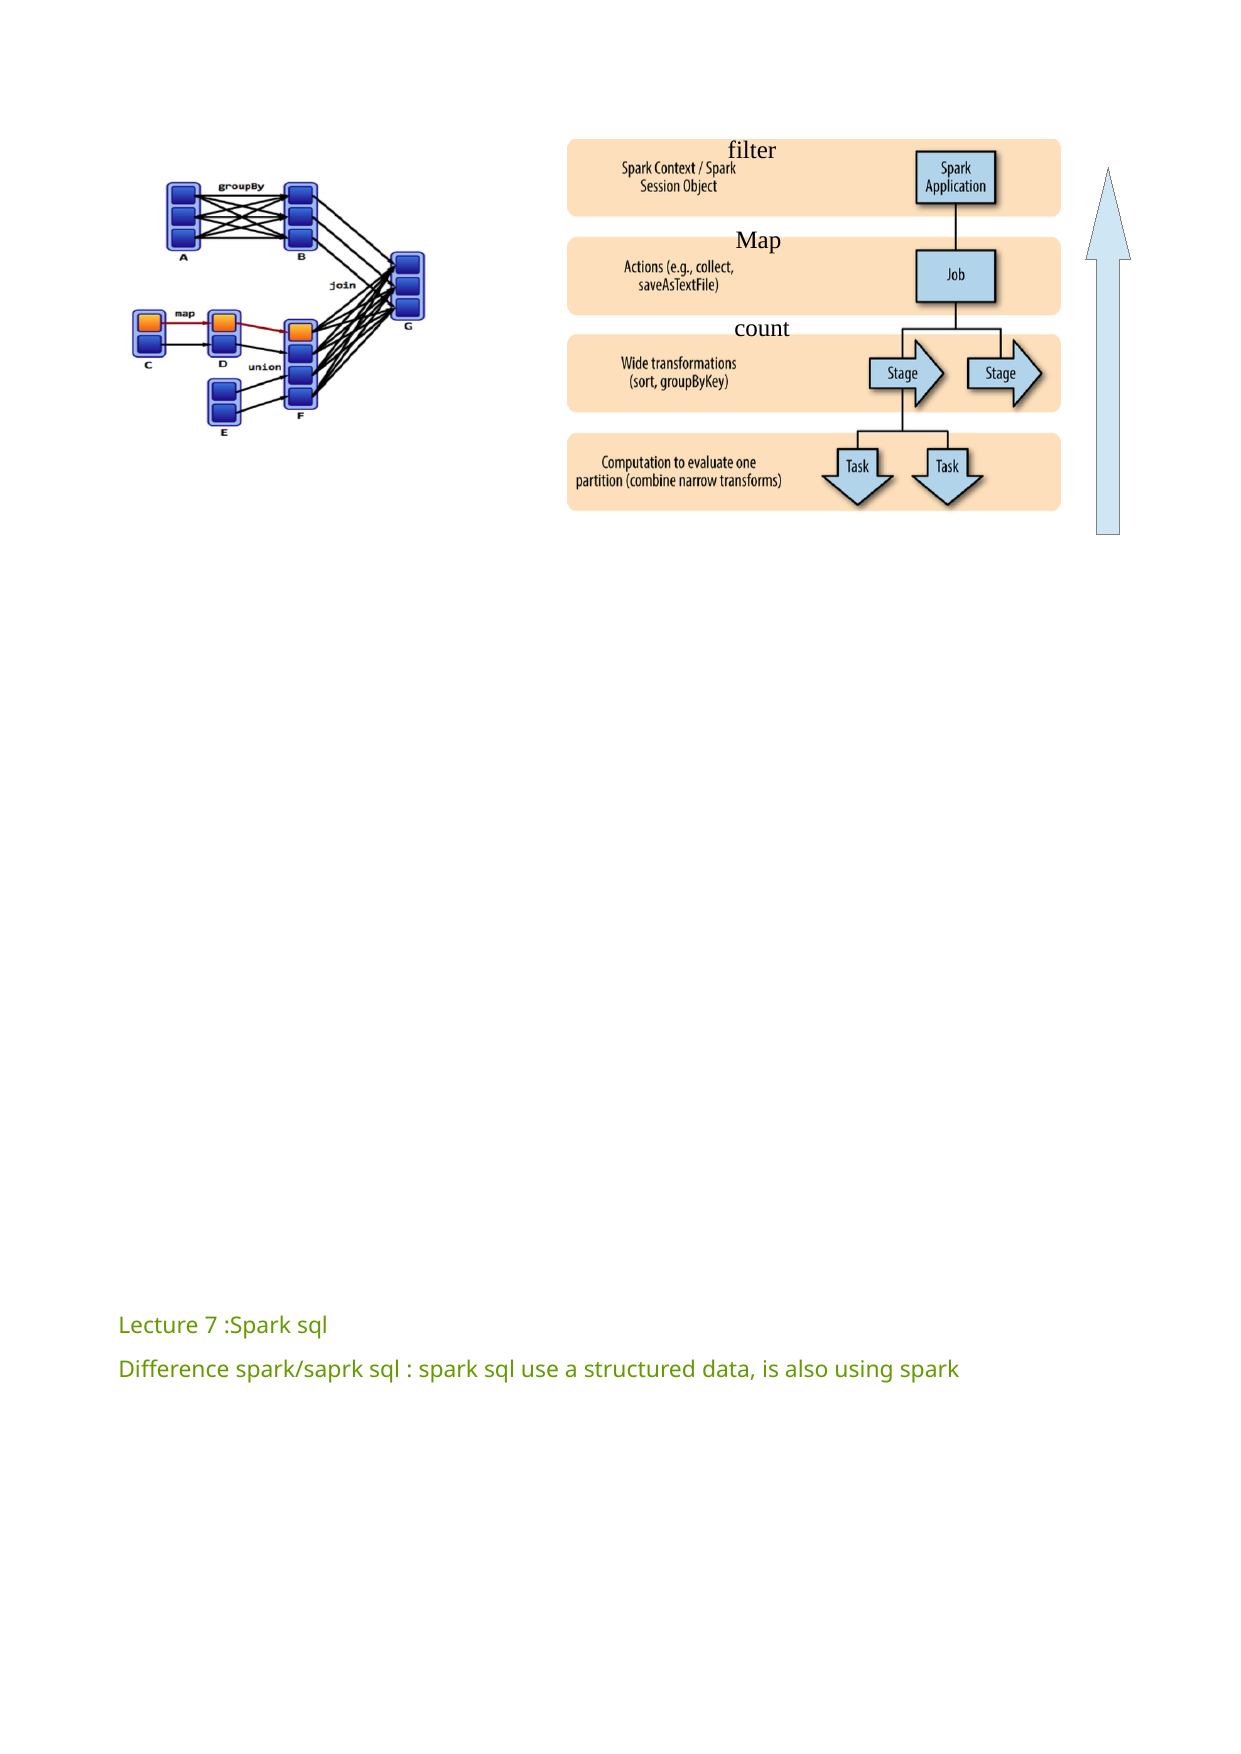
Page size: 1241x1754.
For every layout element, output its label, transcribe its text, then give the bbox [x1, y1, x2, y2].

picture [71, 163, 497, 439]
text Difference spark/saprk sql : spark sql use a structured data, is also using spark [118, 1353, 1122, 1384]
picture [547, 126, 1087, 522]
text Lecture 7 :Spark sql [118, 1309, 1122, 1340]
